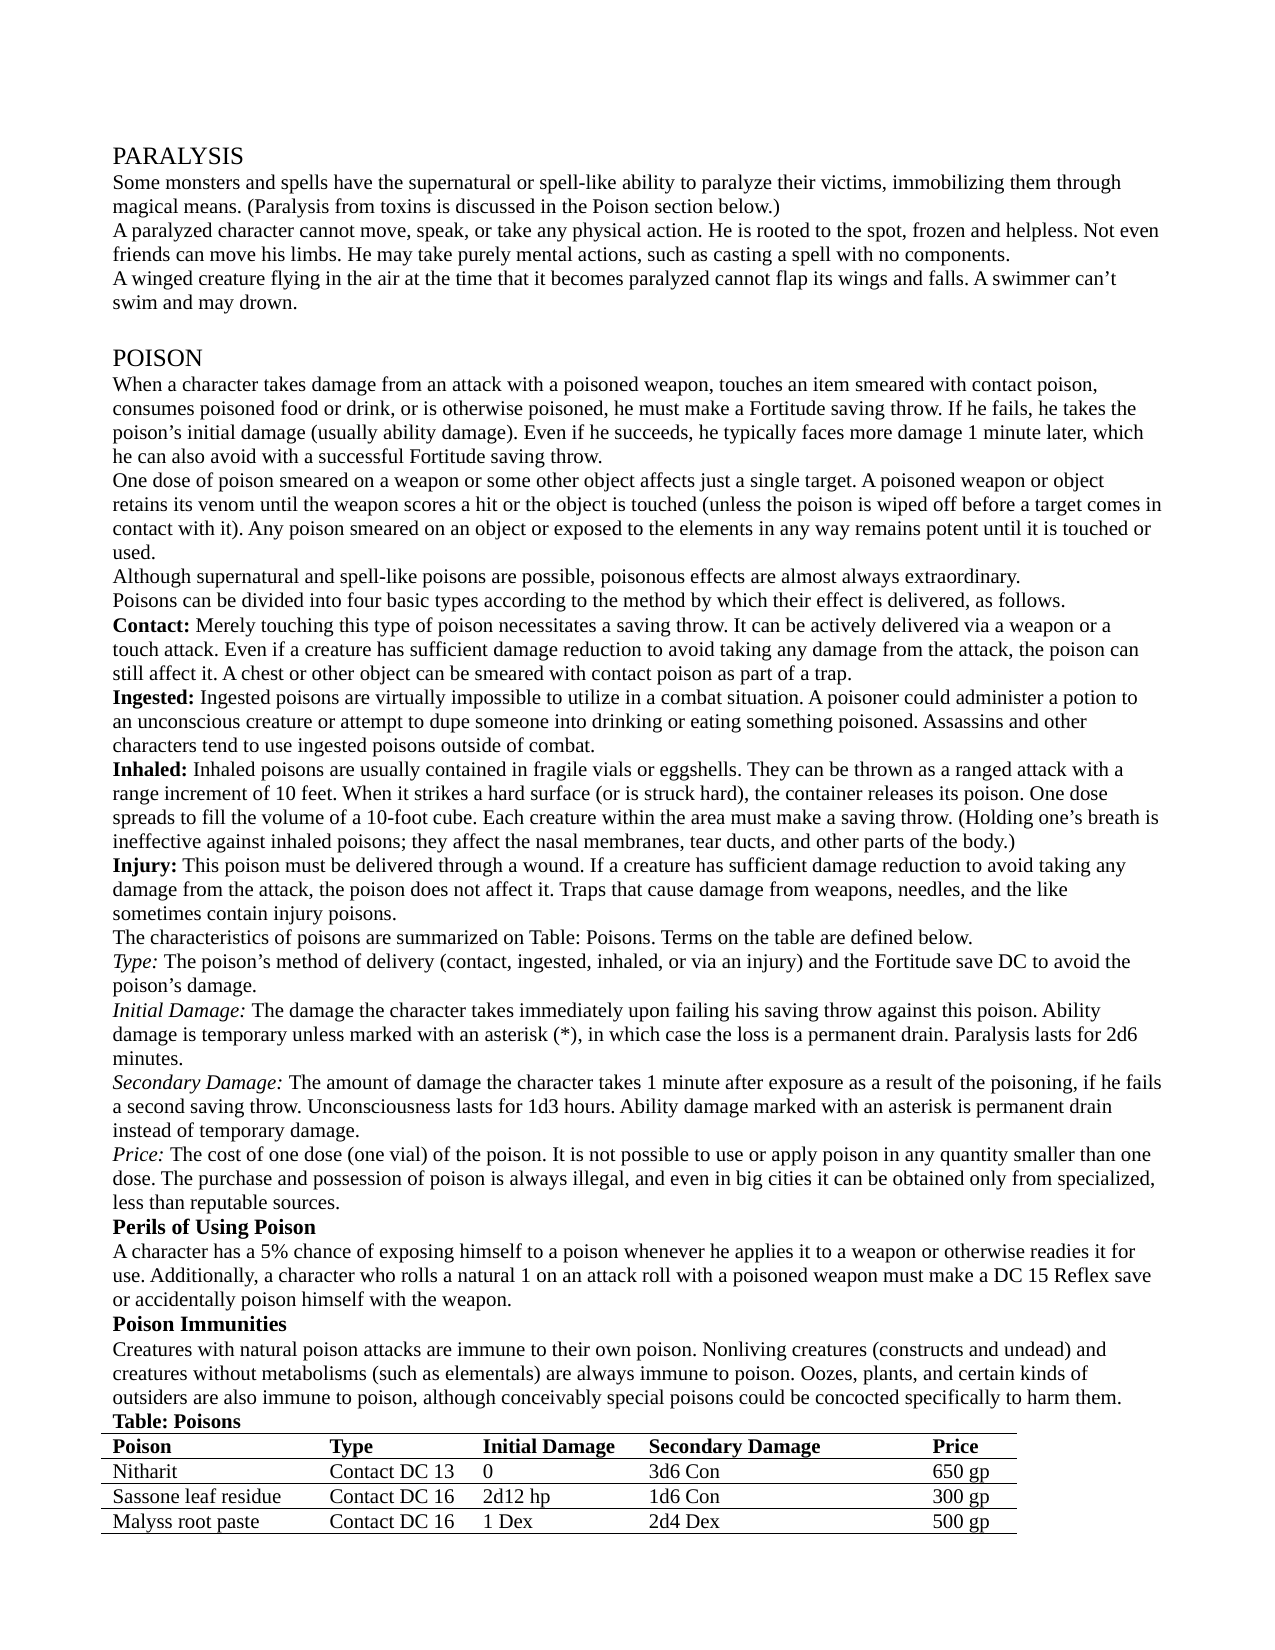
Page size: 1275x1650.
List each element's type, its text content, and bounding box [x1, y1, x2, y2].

table_cell 3d6 Con [638, 1459, 921, 1483]
table_cell 500 gp [921, 1509, 1017, 1533]
table_cell Contact DC 16 [318, 1484, 471, 1508]
table_cell Contact DC 16 [318, 1509, 471, 1533]
text Although supernatural and spell-like poisons are possible, poisonous effects are almost always extraordinary. [112, 564, 1162, 588]
table_cell 1 Dex [471, 1509, 637, 1533]
table_cell 0 [471, 1459, 637, 1483]
text Ingested: Ingested poisons are virtually impossible to utilize in a combat situation. A poisoner could administer a potion to an unconscious creature or attempt to dupe someone into drinking or eating something poisoned. Assassins and other characters tend to use ingested poisons outside of combat. [112, 685, 1162, 757]
text A paralyzed character cannot move, speak, or take any physical action. He is rooted to the spot, frozen and helpless. Not even friends can move his limbs. He may take purely mental actions, such as casting a spell with no components. [112, 218, 1162, 266]
table_cell Type [318, 1434, 471, 1458]
text A character has a 5% chance of exposing himself to a poison whenever he applies it to a weapon or otherwise readies it for use. Additionally, a character who rolls a natural 1 on an attack roll with a poisoned weapon must make a DC 15 Reflex save or accidentally poison himself with the weapon. [112, 1239, 1162, 1311]
table_header Table: Poisons [101, 1409, 1017, 1433]
table_cell Sassone leaf residue [101, 1484, 318, 1508]
table_cell Secondary Damage [638, 1434, 921, 1458]
text PARALYSIS [112, 141, 1162, 170]
text The characteristics of poisons are summarized on Table: Poisons. Terms on the table are defined below. [112, 925, 1162, 949]
table_cell 300 gp [921, 1484, 1017, 1508]
table_cell Nitharit [101, 1459, 318, 1483]
text Injury: This poison must be delivered through a wound. If a creature has sufficient damage reduction to avoid taking any damage from the attack, the poison does not affect it. Traps that cause damage from weapons, needles, and the like sometimes contain injury poisons. [112, 853, 1162, 925]
text POISON [112, 343, 1162, 372]
table_cell 2d12 hp [471, 1484, 637, 1508]
table_cell Contact DC 13 [318, 1459, 471, 1483]
text Some monsters and spells have the supernatural or spell-like ability to paralyze their victims, immobilizing them through magical means. (Paralysis from toxins is discussed in the Poison section below.) [112, 170, 1162, 218]
text Creatures with natural poison attacks are immune to their own poison. Nonliving creatures (constructs and undead) and creatures without metabolisms (such as elementals) are always immune to poison. Oozes, plants, and certain kinds of outsiders are also immune to poison, although conceivably special poisons could be concocted specifically to harm them. [112, 1337, 1162, 1409]
subtitle Perils of Using Poison [112, 1214, 1162, 1239]
subtitle Poison Immunities [112, 1311, 1162, 1337]
text When a character takes damage from an attack with a poisoned weapon, touches an item smeared with contact poison, consumes poisoned food or drink, or is otherwise poisoned, he must make a Fortitude saving throw. If he fails, he takes the poison’s initial damage (usually ability damage). Even if he succeeds, he typically faces more damage 1 minute later, which he can also avoid with a successful Fortitude saving throw. [112, 372, 1162, 468]
table_cell Price [921, 1434, 1017, 1458]
table_cell 650 gp [921, 1459, 1017, 1483]
text Initial Damage: The damage the character takes immediately upon failing his saving throw against this poison. Ability damage is temporary unless marked with an asterisk (*), in which case the loss is a permanent drain. Paralysis lasts for 2d6 minutes. [112, 997, 1162, 1070]
text Type: The poison’s method of delivery (contact, ingested, inhaled, or via an injury) and the Fortitude save DC to avoid the poison’s damage. [112, 949, 1162, 997]
text One dose of poison smeared on a weapon or some other object affects just a single target. A poisoned weapon or object retains its venom until the weapon scores a hit or the object is touched (unless the poison is wiped off before a target comes in contact with it). Any poison smeared on an object or exposed to the elements in any way remains potent until it is touched or used. [112, 468, 1162, 564]
text Price: The cost of one dose (one vial) of the poison. It is not possible to use or apply poison in any quantity smaller than one dose. The purchase and possession of poison is always illegal, and even in big cities it can be obtained only from specialized, less than reputable sources. [112, 1142, 1162, 1214]
text Inhaled: Inhaled poisons are usually contained in fragile vials or eggshells. They can be thrown as a ranged attack with a range increment of 10 feet. When it strikes a hard surface (or is struck hard), the container releases its poison. One dose spreads to fill the volume of a 10-foot cube. Each creature within the area must make a saving throw. (Holding one’s breath is ineffective against inhaled poisons; they affect the nasal membranes, tear ducts, and other parts of the body.) [112, 757, 1162, 853]
text Contact: Merely touching this type of poison necessitates a saving throw. It can be actively delivered via a weapon or a touch attack. Even if a creature has sufficient damage reduction to avoid taking any damage from the attack, the poison can still affect it. A chest or other object can be smeared with contact poison as part of a trap. [112, 612, 1162, 685]
table_cell Initial Damage [471, 1434, 637, 1458]
table_cell Malyss root paste [101, 1509, 318, 1533]
table_cell 2d4 Dex [638, 1509, 921, 1533]
table_cell 1d6 Con [638, 1484, 921, 1508]
text Poisons can be divided into four basic types according to the method by which their effect is delivered, as follows. [112, 588, 1162, 612]
table_cell Poison [101, 1434, 318, 1458]
text Secondary Damage: The amount of damage the character takes 1 minute after exposure as a result of the poisoning, if he fails a second saving throw. Unconsciousness lasts for 1d3 hours. Ability damage marked with an asterisk is permanent drain instead of temporary damage. [112, 1070, 1162, 1142]
text A winged creature flying in the air at the time that it becomes paralyzed cannot flap its wings and falls. A swimmer can’t swim and may drown. [112, 266, 1162, 314]
